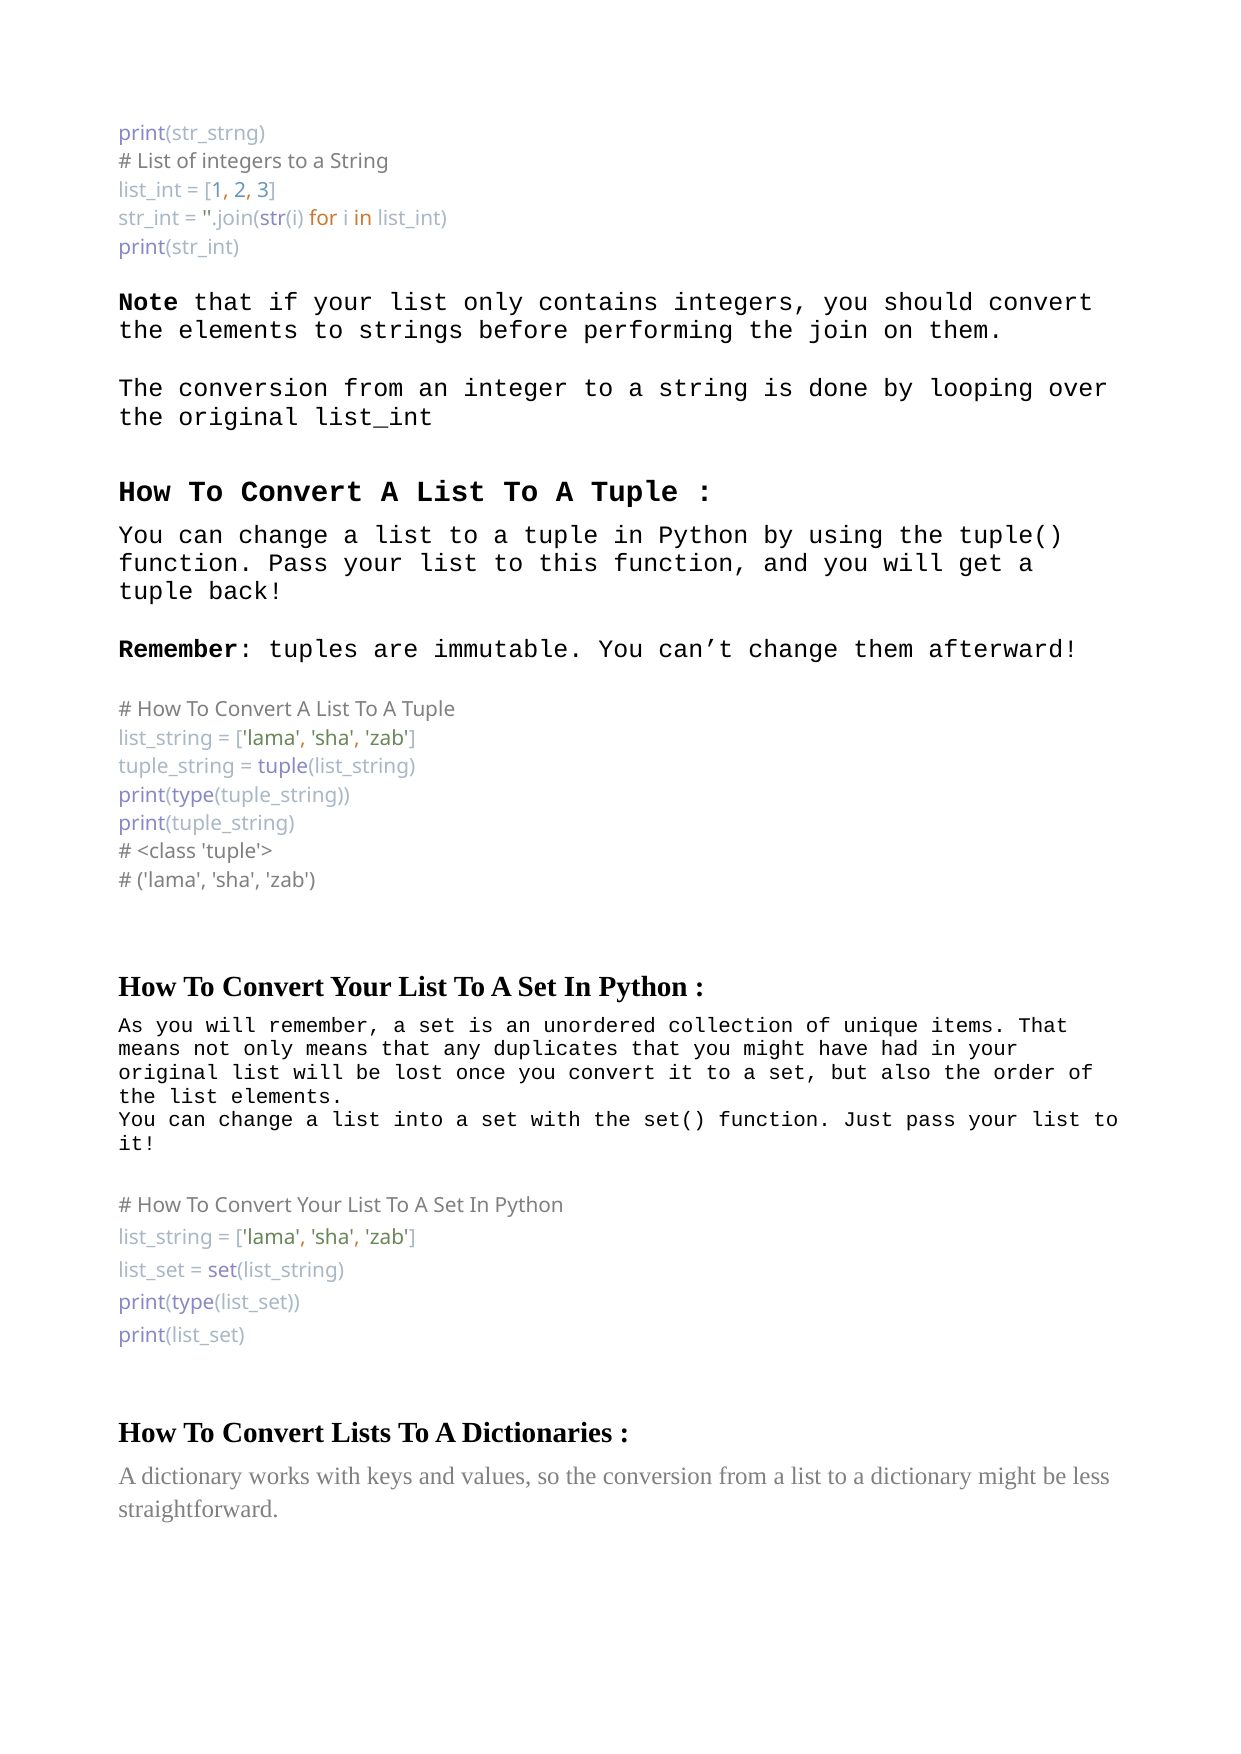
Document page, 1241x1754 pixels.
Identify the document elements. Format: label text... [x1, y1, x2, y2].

text Remember: tuples are immutable. You can’t change them afterward! [118, 637, 1122, 665]
text You can change a list to a tuple in Python by using the tuple() function. Pass your list to this function, and you will get a tuple back! [118, 522, 1122, 607]
subtitle How To Convert Lists To A Dictionaries : [118, 1415, 1122, 1448]
text print(str_strng) # List of integers to a String list_int = [1, 2, 3] str_int = ''.join(str(i) for i in list_int) print(str_int) [118, 118, 1122, 260]
text Note that if your list only contains integers, you should convert the elements to strings before performing the join on them. [118, 290, 1122, 346]
subtitle How To Convert A List To A Tuple : [118, 477, 1122, 510]
text You can change a list into a set with the set() function. Just pass your list to it! [118, 1109, 1122, 1157]
text As you will remember, a set is an unordered collection of unique items. That means not only means that any duplicates that you might have had in your original list will be lost once you convert it to a set, but also the order of the list elements. [118, 1015, 1122, 1109]
text # How To Convert Your List To A Set In Python list_string = ['lama', 'sha', 'zab'] list_set = set(list_string) print(type(list_set)) print(list_set) [118, 1190, 1122, 1348]
text # How To Convert A List To A Tuple list_string = ['lama', 'sha', 'zab'] tuple_string = tuple(list_string) print(type(tuple_string)) print(tuple_string) # <class 'tuple'> # ('lama', 'sha', 'zab') [118, 694, 1122, 893]
text A dictionary works with keys and values, so the conversion from a list to a dictionary might be less straightforward. [118, 1461, 1122, 1523]
text The conversion from an integer to a string is done by looping over the original list_int [118, 376, 1122, 433]
subtitle How To Convert Your List To A Set In Python : [118, 969, 1122, 1002]
